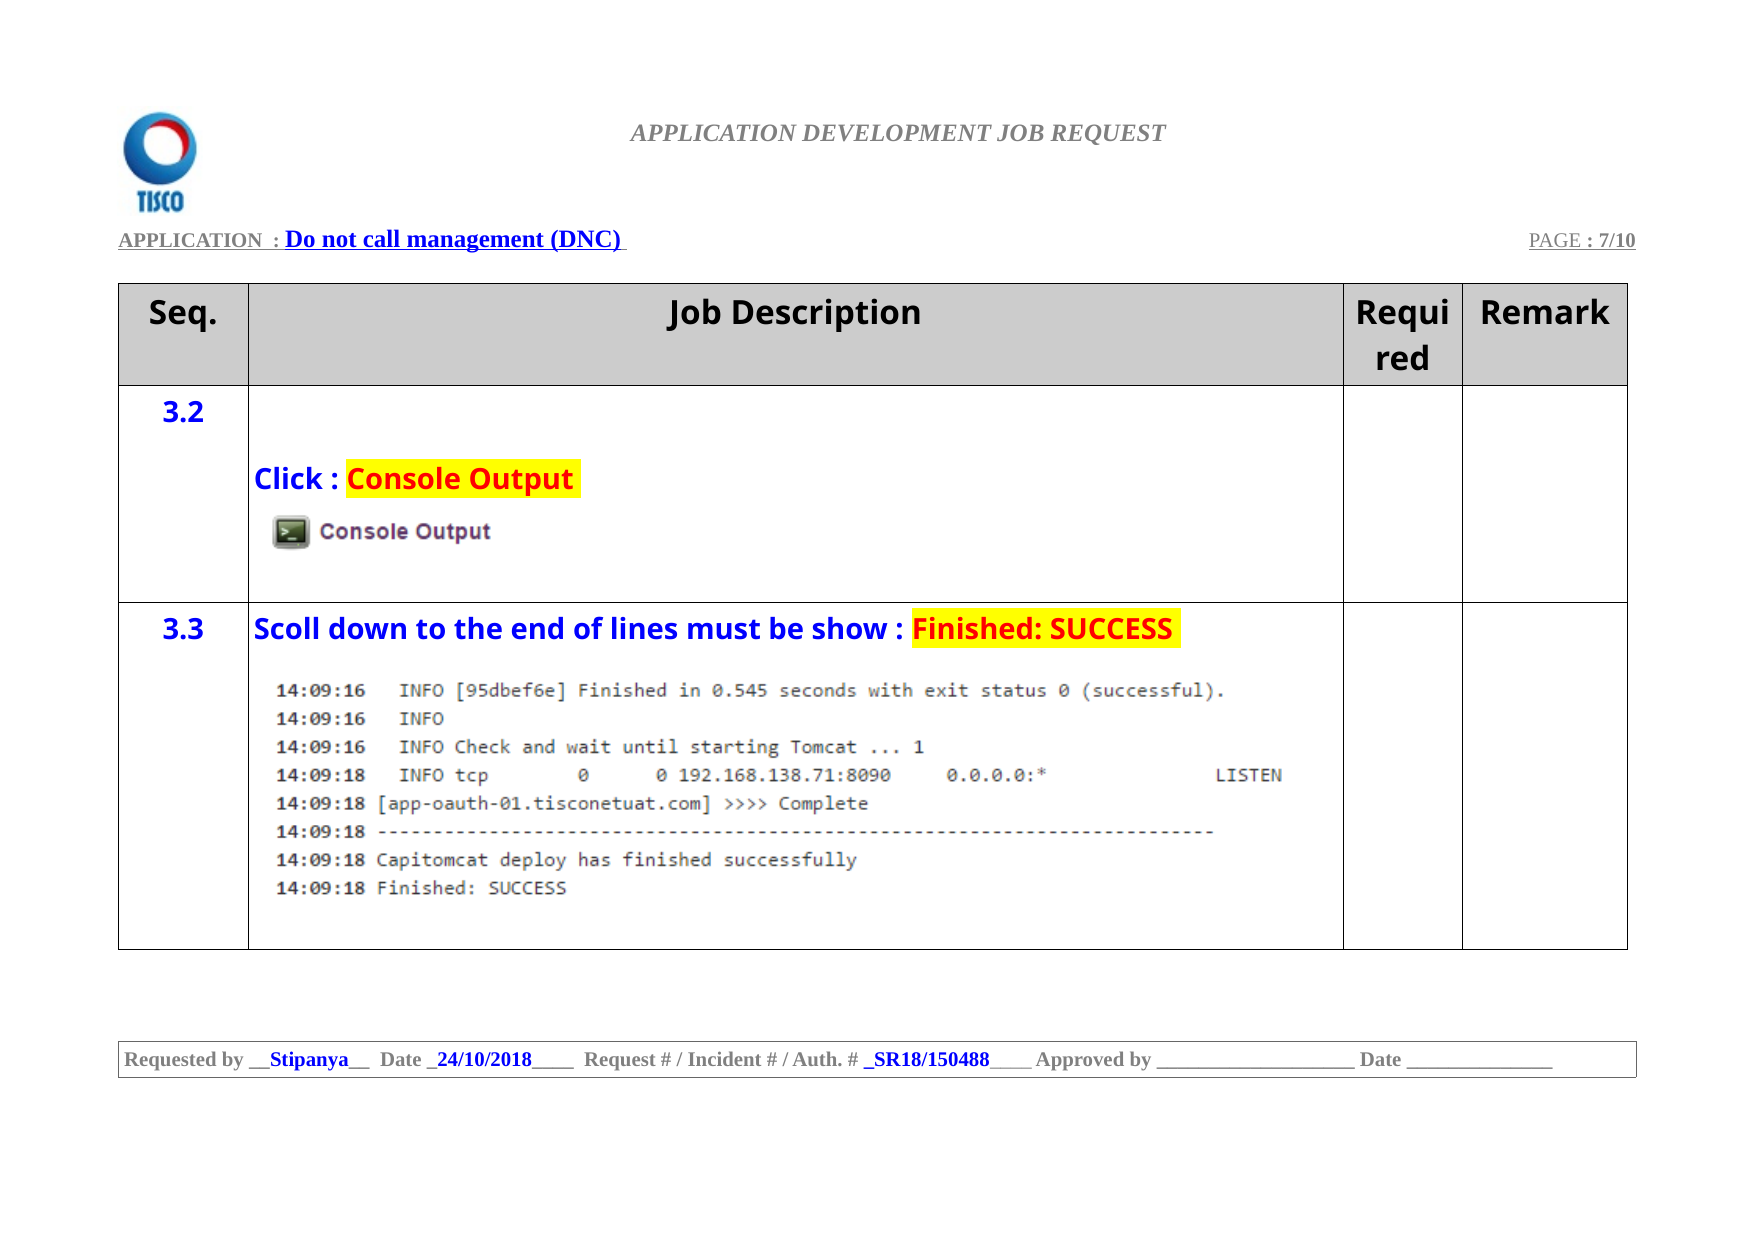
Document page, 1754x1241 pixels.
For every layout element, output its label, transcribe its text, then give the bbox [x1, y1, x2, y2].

picture [257, 506, 563, 557]
table_cell 3.2 [119, 386, 248, 602]
table_cell [1344, 386, 1462, 602]
table_cell [1463, 603, 1627, 949]
table_cell Click : Console Output [249, 386, 1343, 602]
table_header Remark [1463, 284, 1627, 385]
picture [270, 675, 1321, 904]
table_header Required [1344, 284, 1462, 385]
picture [116, 106, 203, 216]
table_cell 3.3 [119, 603, 248, 949]
table_header Job Description [249, 284, 1343, 385]
table_cell [1463, 386, 1627, 602]
table_cell [1344, 603, 1462, 949]
table_cell Scoll down to the end of lines must be show : Finished: SUCCESS [249, 603, 1343, 949]
table_header Seq. [119, 284, 248, 385]
